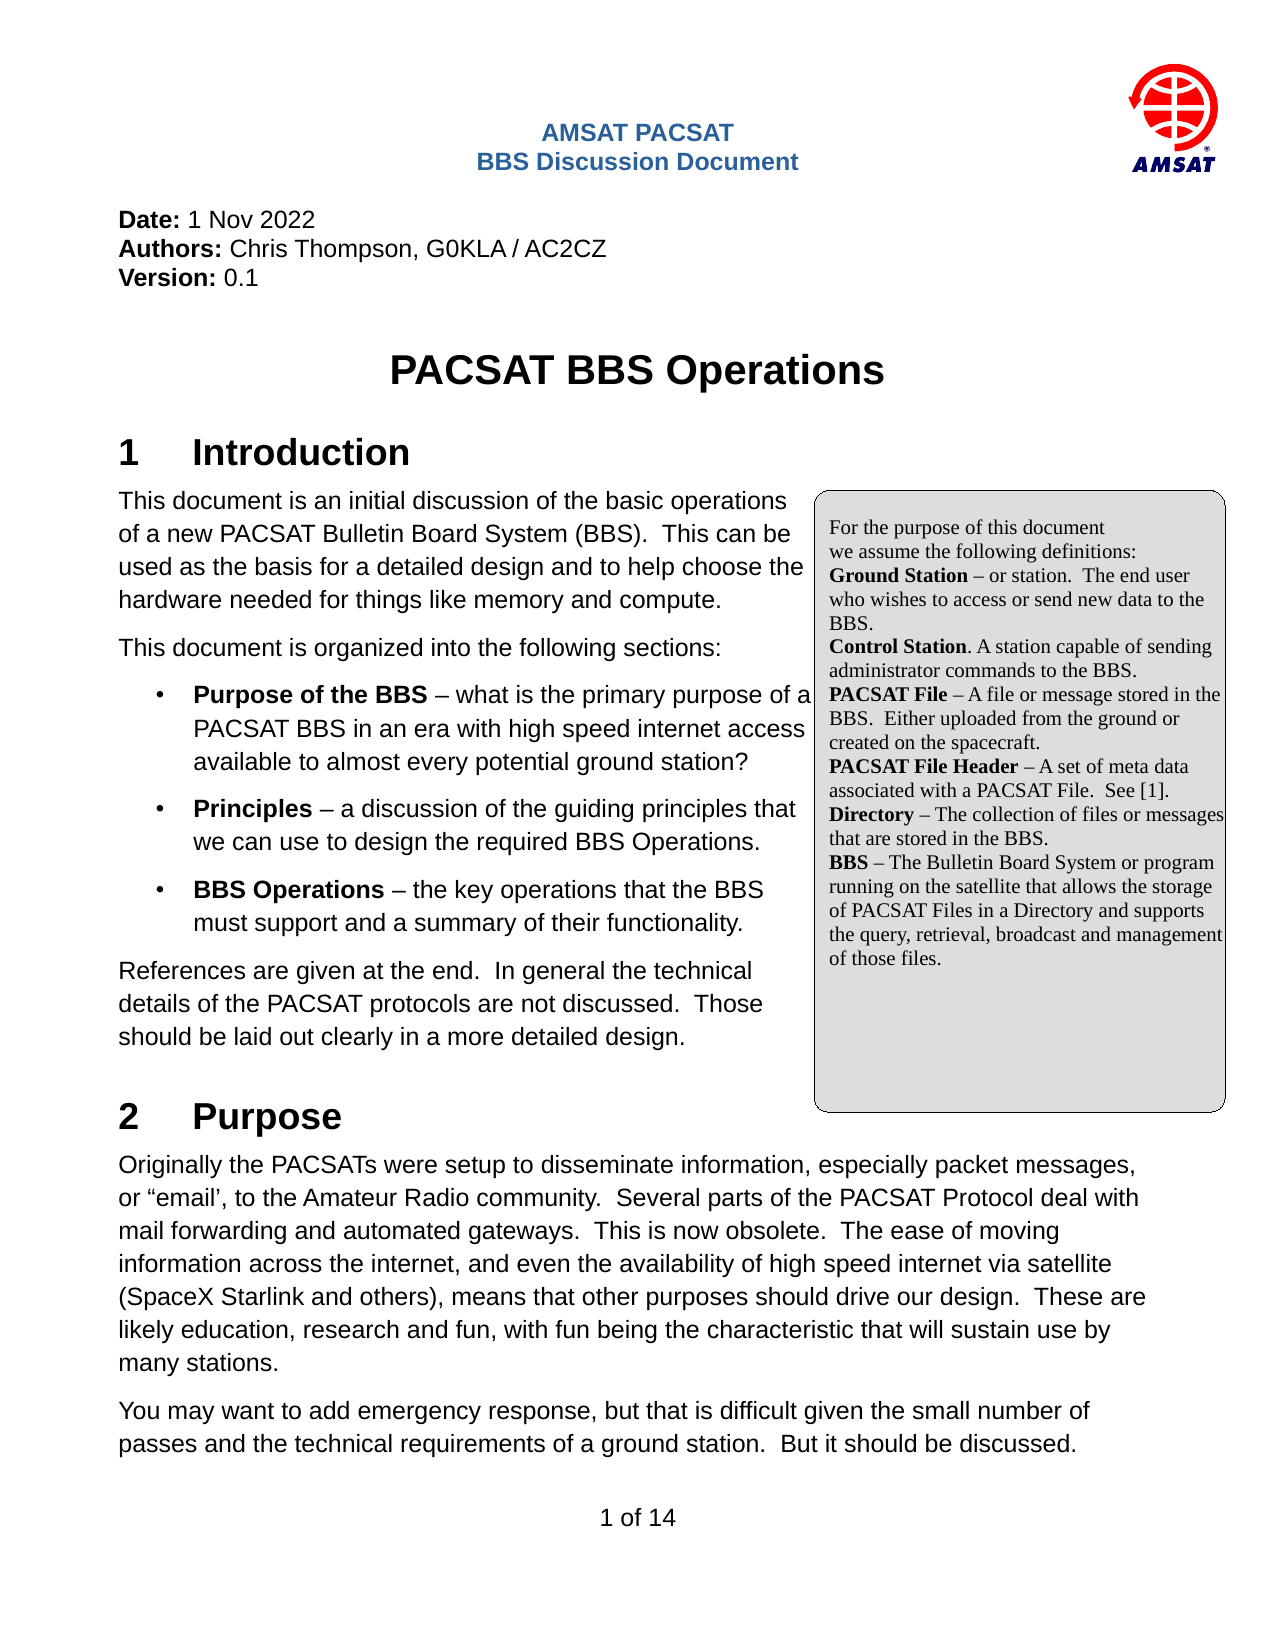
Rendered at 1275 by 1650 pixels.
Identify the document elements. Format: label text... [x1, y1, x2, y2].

list Purpose of the BBS – what is the primary purpose of a PACSAT BBS in an era with high speed internet access available to almost every potential ground station? [156, 680, 814, 775]
subtitle Introduction [118, 431, 1157, 474]
text You may want to add emergency response, but that is difficult given the small number of passes and the technical requirements of a ground station. But it should be discussed. [118, 1396, 1157, 1457]
text This document is an initial discussion of the basic operations of a new PACSAT Bulletin Board System (BBS). This can be used as the basis for a detailed design and to help choose the hardware needed for things like memory and compute. [118, 486, 1157, 614]
text Version: 0.1 [118, 263, 1157, 291]
title PACSAT BBS Operations [118, 345, 1157, 393]
subtitle Purpose [118, 1094, 1157, 1137]
text References are given at the end. In general the technical details of the PACSAT protocols are not discussed. Those should be laid out clearly in a more detailed design. [118, 956, 814, 1050]
list BBS Operations – the key operations that the BBS must support and a summary of their functionality. [156, 875, 814, 937]
text Authors: Chris Thompson, G0KLA / AC2CZ [118, 234, 1157, 263]
picture [1126, 61, 1220, 174]
text Date: 1 Nov 2022 [118, 205, 1157, 234]
list Principles – a discussion of the guiding principles that we can use to design the required BBS Operations. [156, 794, 814, 856]
text This document is organized into the following sections: [118, 633, 814, 662]
text Originally the PACSATs were setup to disseminate information, especially packet messages, or “email’, to the Amateur Radio community. Several parts of the PACSAT Protocol deal with mail forwarding and automated gateways. This is now obsolete. The ease of moving information across the internet, and even the availability of high speed internet via satellite (SpaceX Starlink and others), means that other purposes should drive our design. These are likely education, research and fun, with fun being the characteristic that will sustain use by many stations. [118, 1150, 1157, 1377]
